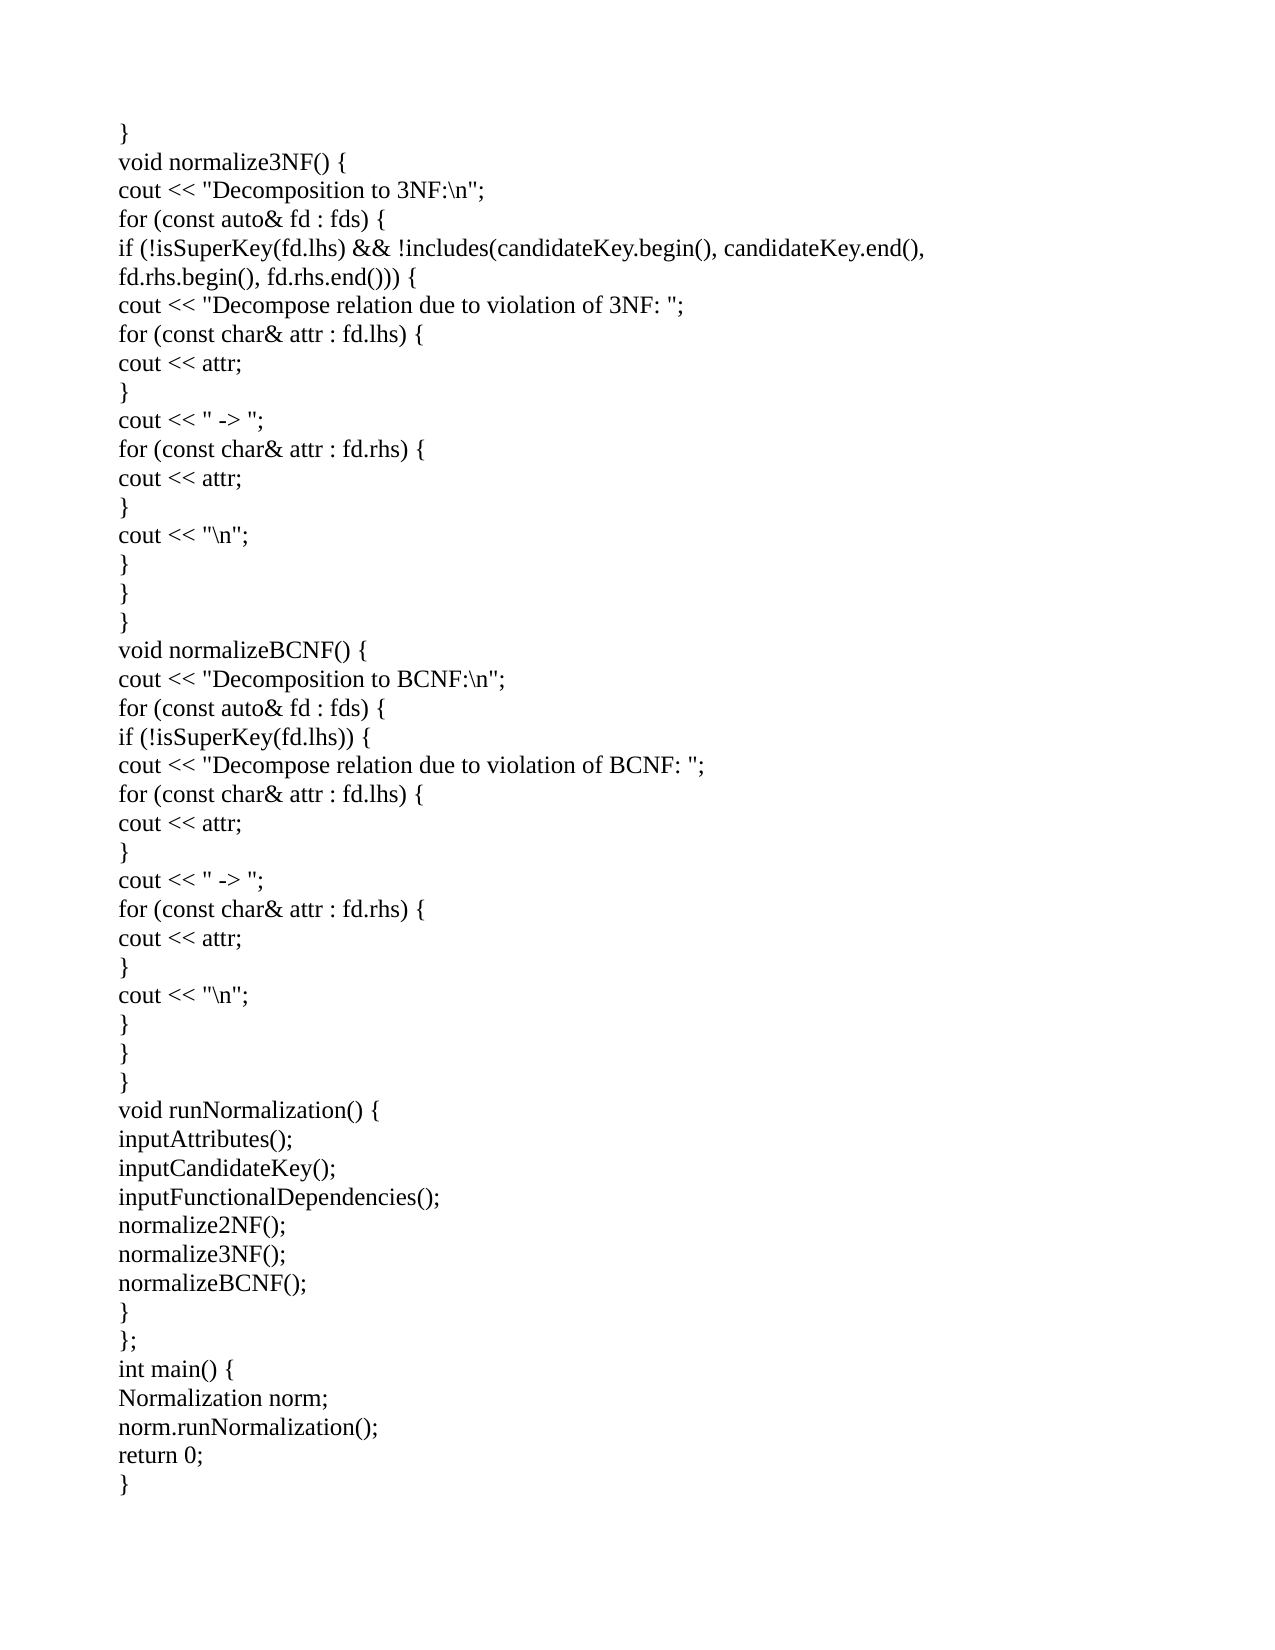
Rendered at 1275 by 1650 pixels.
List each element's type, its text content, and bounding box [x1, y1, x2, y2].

text void runNormalization() { [118, 1096, 1157, 1124]
text for (const char& attr : fd.lhs) { [118, 319, 1157, 348]
text for (const auto& fd : fds) { [118, 204, 1157, 233]
text cout << attr; [118, 923, 1157, 952]
text } [118, 607, 1157, 636]
text } [118, 377, 1157, 406]
text } [118, 1469, 1157, 1498]
text norm.runNormalization(); [118, 1412, 1157, 1441]
text cout << attr; [118, 808, 1157, 837]
text } [118, 1297, 1157, 1326]
text cout << "Decompose relation due to violation of BCNF: "; [118, 751, 1157, 779]
text } [118, 1067, 1157, 1096]
text cout << " -> "; [118, 866, 1157, 894]
text if (!isSuperKey(fd.lhs) && !includes(candidateKey.begin(), candidateKey.end(), [118, 233, 1157, 262]
text } [118, 492, 1157, 521]
text inputCandidateKey(); [118, 1153, 1157, 1182]
text return 0; [118, 1441, 1157, 1469]
text } [118, 837, 1157, 866]
text } [118, 952, 1157, 981]
text for (const char& attr : fd.rhs) { [118, 434, 1157, 463]
text }; [118, 1326, 1157, 1354]
text normalizeBCNF(); [118, 1268, 1157, 1297]
text if (!isSuperKey(fd.lhs)) { [118, 722, 1157, 751]
text fd.rhs.begin(), fd.rhs.end())) { [118, 262, 1157, 291]
text Normalization norm; [118, 1383, 1157, 1412]
text } [118, 549, 1157, 578]
text cout << attr; [118, 463, 1157, 492]
text cout << " -> "; [118, 406, 1157, 434]
text normalize2NF(); [118, 1211, 1157, 1239]
text int main() { [118, 1354, 1157, 1383]
text cout << "Decomposition to 3NF:\n"; [118, 176, 1157, 204]
text cout << "Decomposition to BCNF:\n"; [118, 664, 1157, 693]
text normalize3NF(); [118, 1239, 1157, 1268]
text inputFunctionalDependencies(); [118, 1182, 1157, 1211]
text for (const char& attr : fd.rhs) { [118, 894, 1157, 923]
text cout << attr; [118, 348, 1157, 377]
text void normalize3NF() { [118, 147, 1157, 176]
text cout << "Decompose relation due to violation of 3NF: "; [118, 291, 1157, 319]
text inputAttributes(); [118, 1124, 1157, 1153]
text for (const char& attr : fd.lhs) { [118, 779, 1157, 808]
text } [118, 578, 1157, 607]
text cout << "\n"; [118, 981, 1157, 1009]
text for (const auto& fd : fds) { [118, 693, 1157, 722]
text } [118, 1009, 1157, 1038]
text } [118, 118, 1157, 147]
text } [118, 1038, 1157, 1067]
text cout << "\n"; [118, 521, 1157, 549]
text void normalizeBCNF() { [118, 636, 1157, 664]
